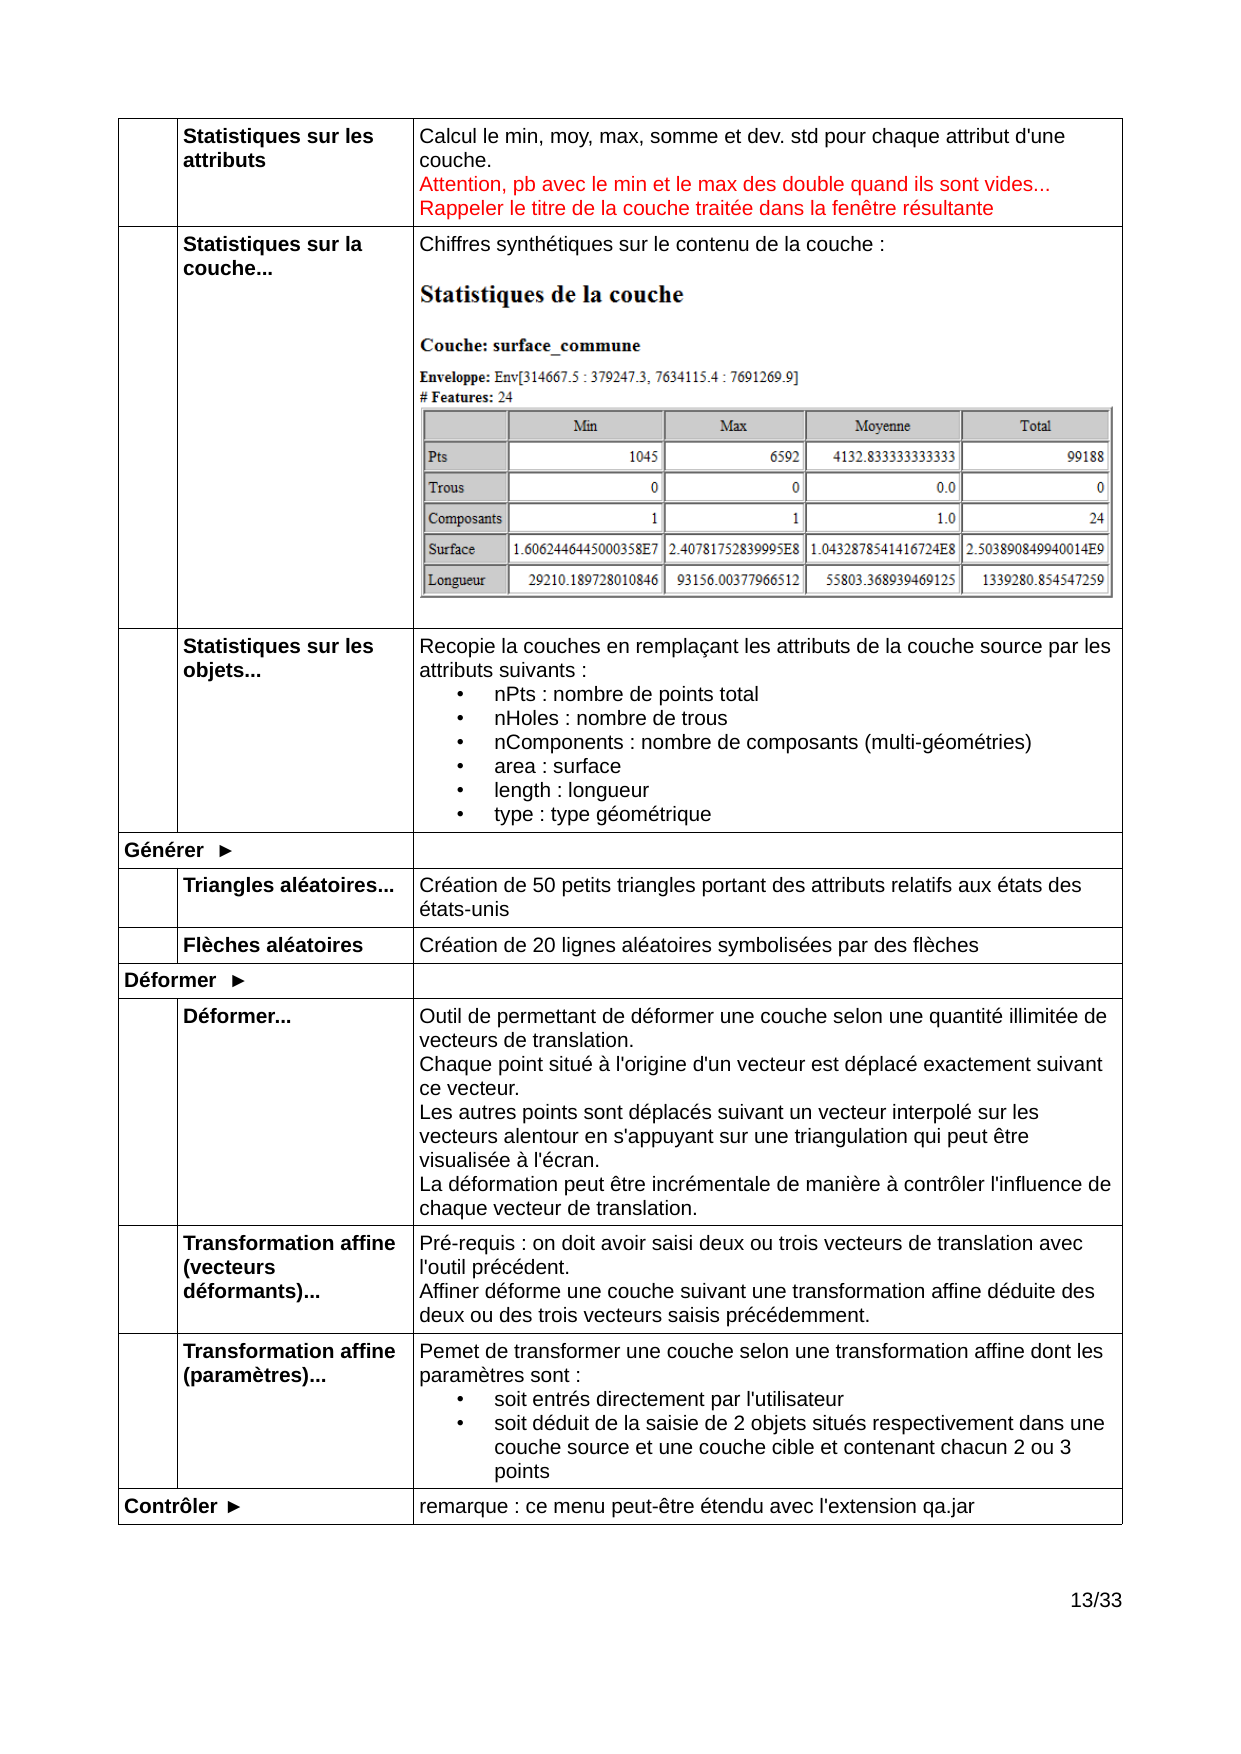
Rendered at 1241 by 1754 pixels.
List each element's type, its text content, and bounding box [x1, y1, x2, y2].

table_cell Flèches aléatoires [178, 928, 413, 962]
table_cell Recopie la couches en remplaçant les attributs de la couche source par les attributs suivants : nPts : nombre de points total nHoles : nombre de trous nComponents : nombre de composants (multi-géométries) area : surface length : longueur type : type géométrique [414, 629, 1122, 832]
table_cell Pré-requis : on doit avoir saisi deux ou trois vecteurs de translation avec l'outil précédent. Affiner déforme une couche suivant une transformation affine déduite des deux ou des trois vecteurs saisis précédemment. [414, 1226, 1122, 1333]
table_cell Création de 50 petits triangles portant des attributs relatifs aux états des états-unis [414, 869, 1122, 927]
table_cell [119, 1334, 177, 1488]
table_cell Transformation affine (vecteurs déformants)... [178, 1226, 413, 1333]
table_cell Calcul le min, moy, max, somme et dev. std pour chaque attribut d'une couche. Attention, pb avec le min et le max des double quand ils sont vides... Rappeler le titre de la couche traitée dans la fenêtre résultante [414, 119, 1122, 226]
table_cell Déformer ► [119, 964, 413, 998]
table_cell [414, 964, 1122, 998]
table_cell [119, 1226, 177, 1333]
table_cell [119, 629, 177, 832]
table_cell Chiffres synthétiques sur le contenu de la couche : [414, 227, 1122, 628]
table_cell Pemet de transformer une couche selon une transformation affine dont les paramètres sont : soit entrés directement par l'utilisateur soit déduit de la saisie de 2 objets situés respectivement dans une couche source et une couche cible et contenant chacun 2 ou 3 points [414, 1334, 1122, 1488]
table_cell Transformation affine (paramètres)... [178, 1334, 413, 1488]
table_cell remarque : ce menu peut-être étendu avec l'extension qa.jar [414, 1489, 1122, 1524]
table_cell Contrôler ► [119, 1489, 413, 1524]
table_cell [119, 928, 177, 962]
table_cell [119, 227, 177, 628]
table_cell Statistiques sur les objets... [178, 629, 413, 832]
table_cell [414, 833, 1122, 867]
table_cell [119, 999, 177, 1225]
table_cell [119, 869, 177, 927]
table_cell Statistiques sur la couche... [178, 227, 413, 628]
table_cell Déformer... [178, 999, 413, 1225]
table_cell Statistiques sur les attributs [178, 119, 413, 226]
table_cell [119, 119, 177, 226]
table_cell Création de 20 lignes aléatoires symbolisées par des flèches [414, 928, 1122, 962]
table_cell Outil de permettant de déformer une couche selon une quantité illimitée de vecteurs de translation. Chaque point situé à l'origine d'un vecteur est déplacé exactement suivant ce vecteur. Les autres points sont déplacés suivant un vecteur interpolé sur les vecteurs alentour en s'appuyant sur une triangulation qui peut être visualisée à l'écran. La déformation peut être incrémentale de manière à contrôler l'influence de chaque vecteur de translation. [414, 999, 1122, 1225]
table_cell Triangles aléatoires... [178, 869, 413, 927]
table_cell Générer ► [119, 833, 413, 867]
